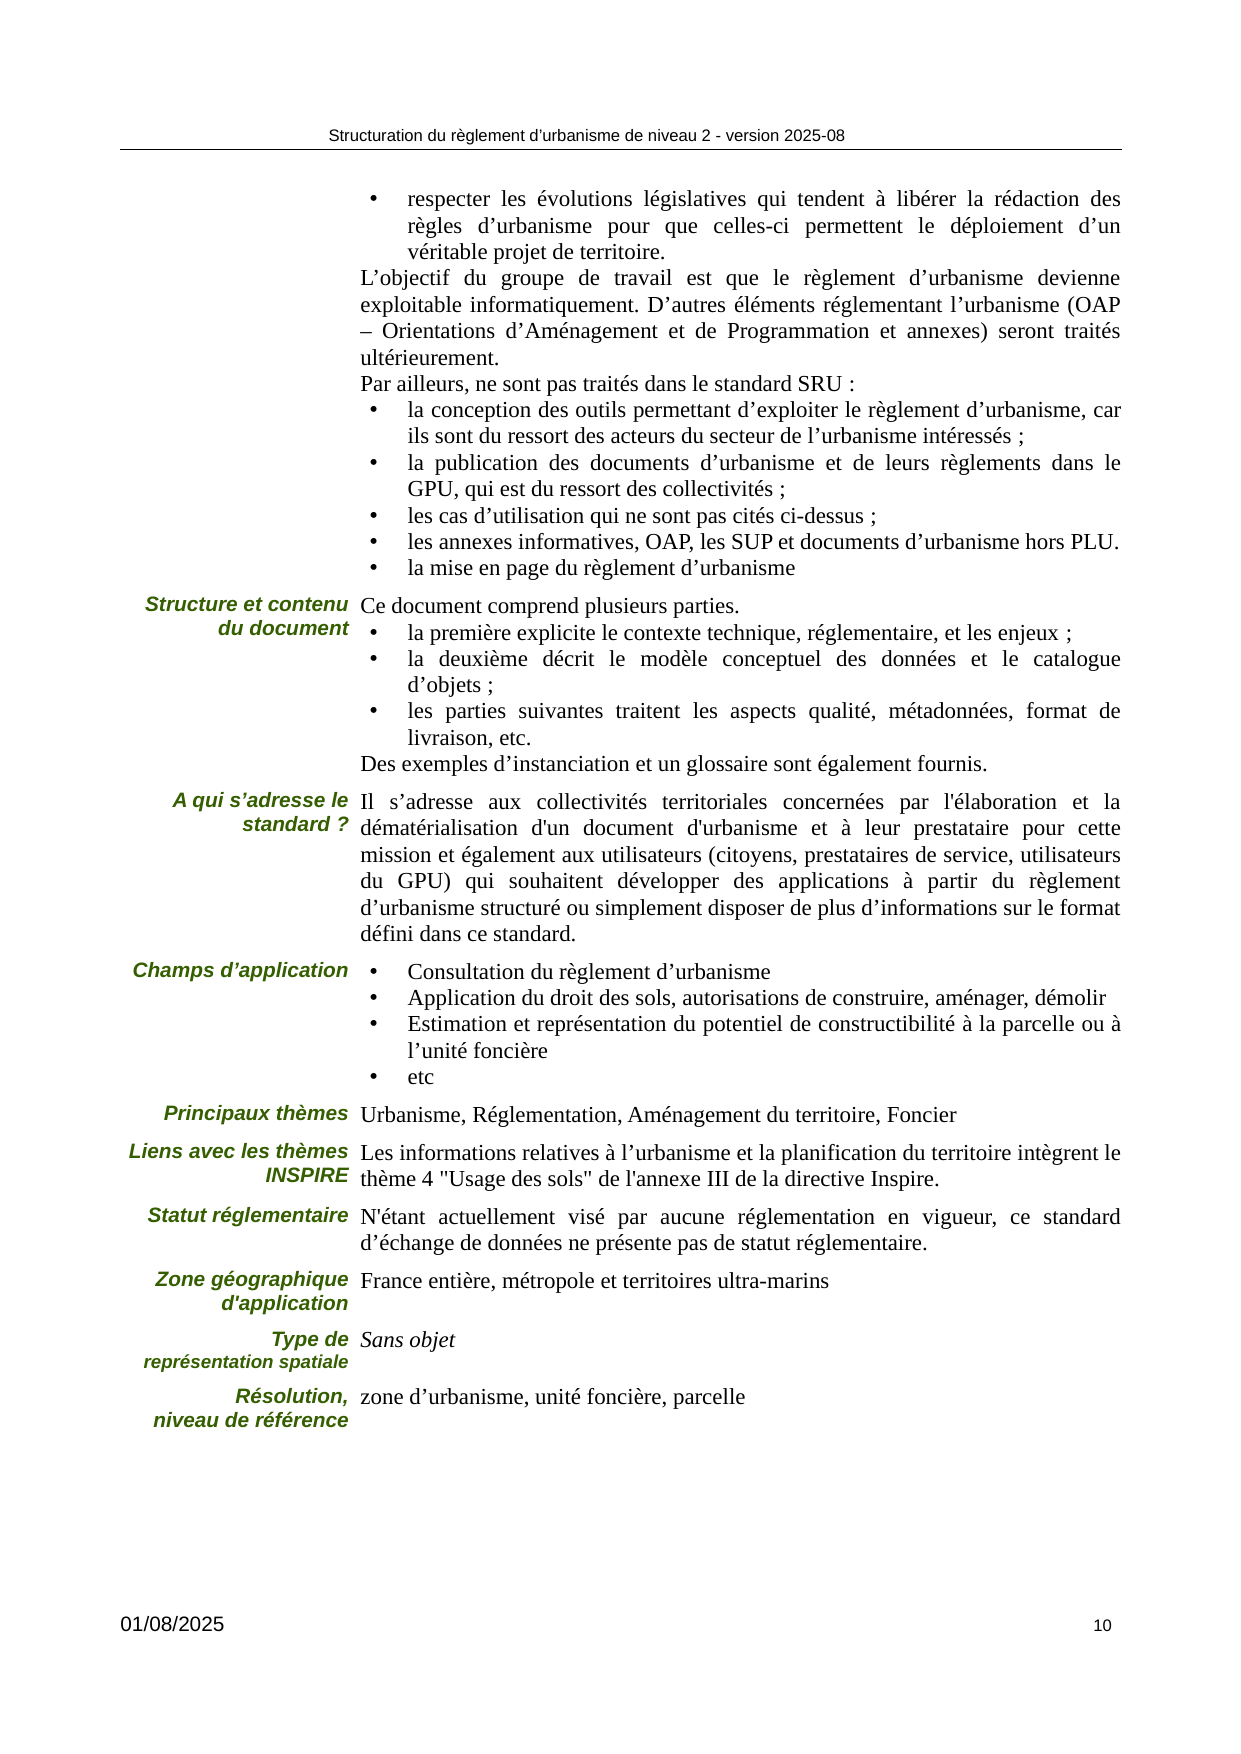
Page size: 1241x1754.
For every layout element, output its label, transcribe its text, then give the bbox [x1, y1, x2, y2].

table_cell Statut réglementaire [118, 1197, 354, 1261]
table_cell Consultation du règlement d’urbanisme Application du droit des sols, autorisations de construire, aménager, démolir Estimation et représentation du potentiel de constructibilité à la parcelle ou à l’unité foncière etc [354, 952, 1122, 1095]
table_cell Les informations relatives à l’urbanisme et la planification du territoire intègrent le thème 4 "Usage des sols" de l'annexe III de la directive Inspire. [354, 1133, 1122, 1197]
table_cell Type de représentation spatiale [118, 1321, 354, 1378]
table_cell Champs d’application [118, 952, 354, 1095]
table_header respecter les évolutions législatives qui tendent à libérer la rédaction des règles d’urbanisme pour que celles-ci permettent le déploiement d’un véritable projet de territoire. L’objectif du groupe de travail est que le règlement d’urbanisme devienne exploitable informatiquement. D’autres éléments réglementant l’urbanisme (OAP – Orientations d’Aménagement et de Programmation et annexes) seront traités ultérieurement. Par ailleurs, ne sont pas traités dans le standard SRU : la conception des outils permettant d’exploiter le règlement d’urbanisme, car ils sont du ressort des acteurs du secteur de l’urbanisme intéressés ; la publication des documents d’urbanisme et de leurs règlements dans le GPU, qui est du ressort des collectivités ; les cas d’utilisation qui ne sont pas cités ci-dessus ; les annexes informatives, OAP, les SUP et documents d’urbanisme hors PLU. la mise en page du règlement d’urbanisme [354, 180, 1122, 586]
table_cell Liens avec les thèmes INSPIRE [118, 1133, 354, 1197]
table_cell zone d’urbanisme, unité foncière, parcelle [354, 1378, 1122, 1437]
table_cell France entière, métropole et territoires ultra-marins [354, 1261, 1122, 1321]
table_cell Urbanisme, Réglementation, Aménagement du territoire, Foncier [354, 1095, 1122, 1133]
table_cell Ce document comprend plusieurs parties. la première explicite le contexte technique, réglementaire, et les enjeux ; la deuxième décrit le modèle conceptuel des données et le catalogue d’objets ; les parties suivantes traitent les aspects qualité, métadonnées, format de livraison, etc. Des exemples d’instanciation et un glossaire sont également fournis. [354, 586, 1122, 782]
table_header [118, 180, 354, 586]
table_cell A qui s’adresse le standard ? [118, 783, 354, 952]
table_cell Zone géographique d'application [118, 1261, 354, 1321]
table_cell N'étant actuellement visé par aucune réglementation en vigueur, ce standard d’échange de données ne présente pas de statut réglementaire. [354, 1197, 1122, 1261]
table_cell Structure et contenu du document [118, 586, 354, 782]
table_cell Principaux thèmes [118, 1095, 354, 1133]
table_cell Il s’adresse aux collectivités territoriales concernées par l'élaboration et la dématérialisation d'un document d'urbanisme et à leur prestataire pour cette mission et également aux utilisateurs (citoyens, prestataires de service, utilisateurs du GPU) qui souhaitent développer des applications à partir du règlement d’urbanisme structuré ou simplement disposer de plus d’informations sur le format défini dans ce standard. [354, 783, 1122, 952]
table_cell Sans objet [354, 1321, 1122, 1378]
table_cell Résolution, niveau de référence [118, 1378, 354, 1437]
